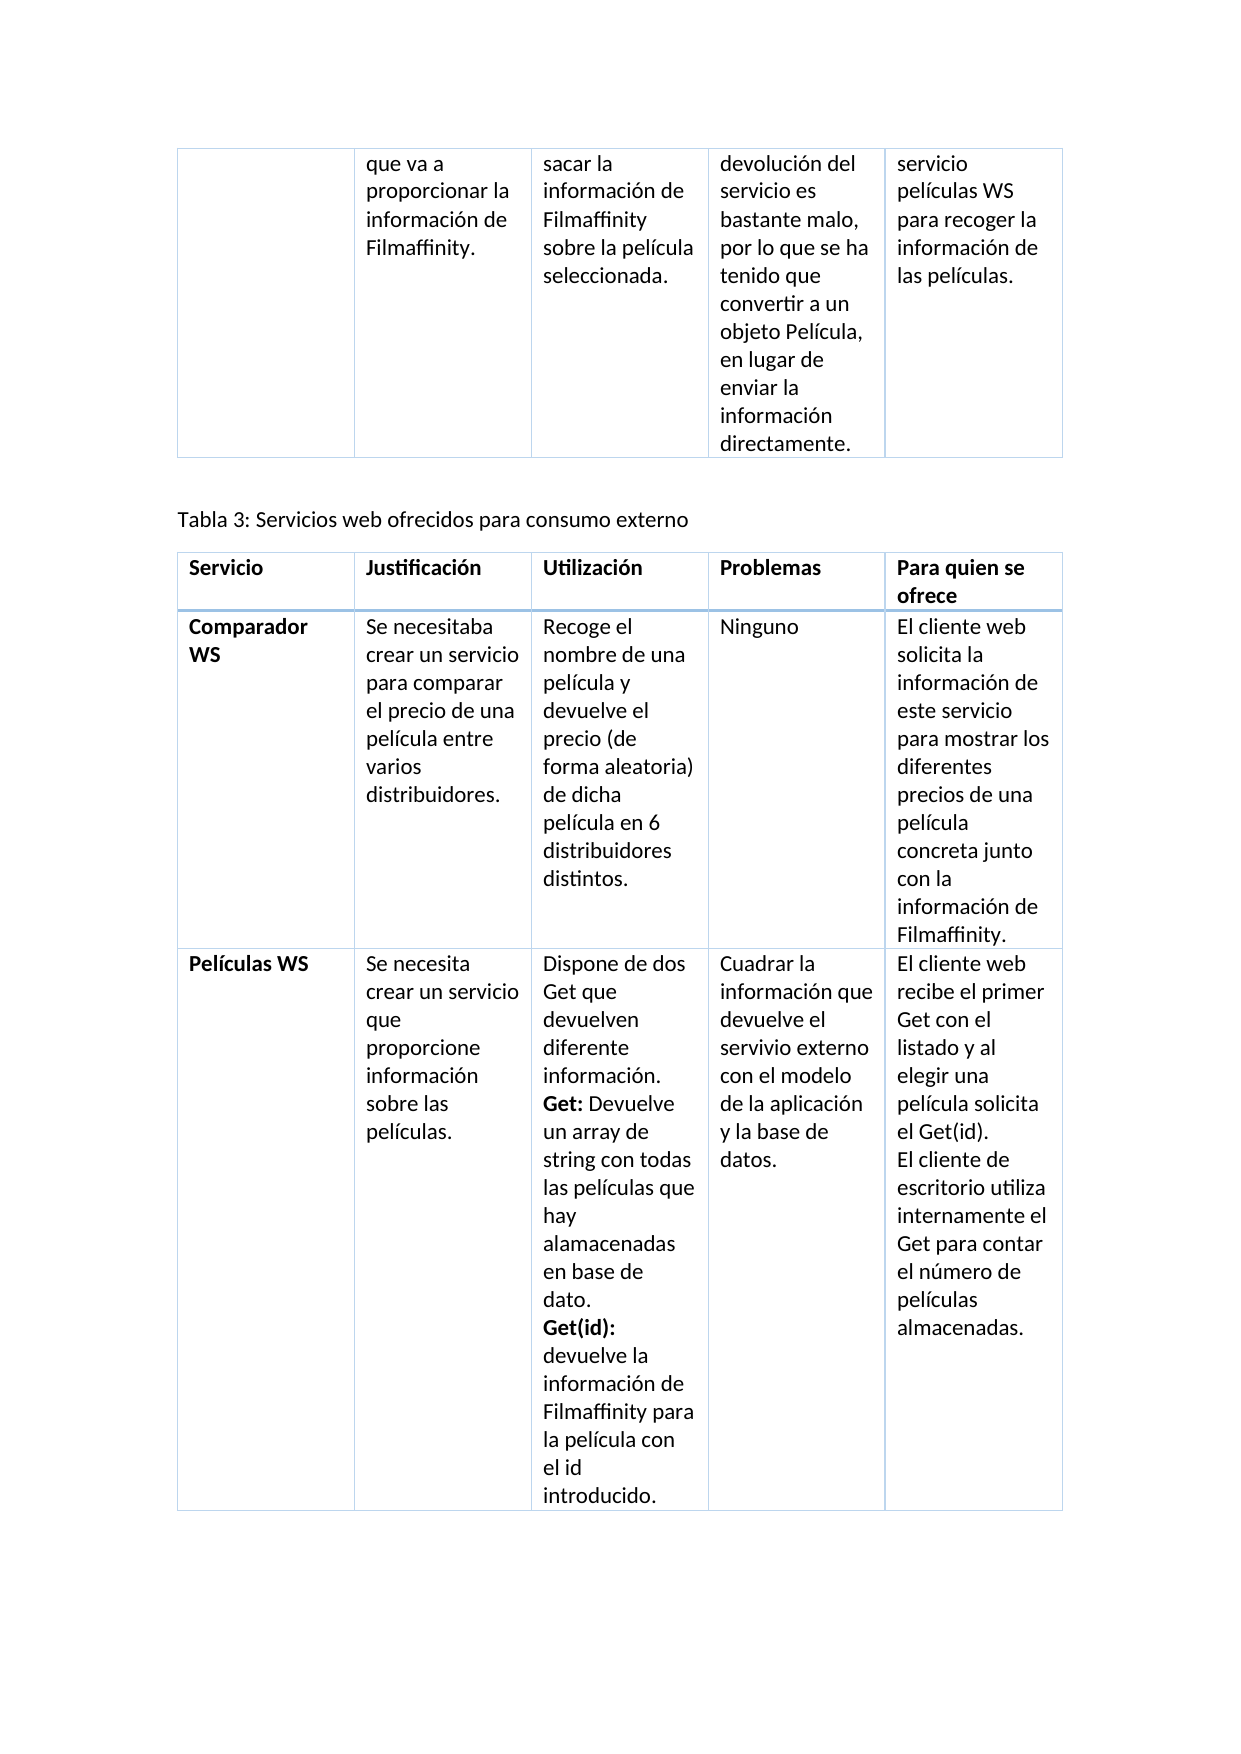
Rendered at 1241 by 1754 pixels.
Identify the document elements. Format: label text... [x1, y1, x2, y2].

table_header Servicio [178, 553, 354, 609]
table_cell Se necesitaba crear un servicio para comparar el precio de una película entre varios distribuidores. [355, 612, 531, 948]
table_cell [178, 149, 354, 457]
table_cell servicio películas WS para recoger la información de las películas. [886, 149, 1062, 457]
table_cell Películas WS [178, 949, 354, 1509]
table_cell que va a proporcionar la información de Filmaffinity. [355, 149, 531, 457]
text Tabla 3: Servicios web ofrecidos para consumo externo [177, 505, 1063, 533]
table_cell Cuadrar la información que devuelve el servivio externo con el modelo de la aplicación y la base de datos. [709, 949, 884, 1509]
table_cell Comparador WS [178, 612, 354, 948]
table_cell Ninguno [709, 612, 884, 948]
table_cell devolución del servicio es bastante malo, por lo que se ha tenido que convertir a un objeto Película, en lugar de enviar la información directamente. [709, 149, 884, 457]
table_cell El cliente web solicita la información de este servicio para mostrar los diferentes precios de una película concreta junto con la información de Filmaffinity. [886, 612, 1062, 948]
table_cell El cliente web recibe el primer Get con el listado y al elegir una película solicita el Get(id). El cliente de escritorio utiliza internamente el Get para contar el número de películas almacenadas. [886, 949, 1062, 1509]
table_cell Se necesita crear un servicio que proporcione información sobre las películas. [355, 949, 531, 1509]
table_header Justificación [355, 553, 531, 609]
table_header Para quien se ofrece [886, 553, 1062, 609]
table_header Utilización [532, 553, 708, 609]
table_cell Dispone de dos Get que devuelven diferente información. Get: Devuelve un array de string con todas las películas que hay alamacenadas en base de dato. Get(id): devuelve la información de Filmaffinity para la película con el id introducido. [532, 949, 708, 1509]
table_cell sacar la información de Filmaffinity sobre la película seleccionada. [532, 149, 708, 457]
table_header Problemas [709, 553, 884, 609]
table_cell Recoge el nombre de una película y devuelve el precio (de forma aleatoria) de dicha película en 6 distribuidores distintos. [532, 612, 708, 948]
